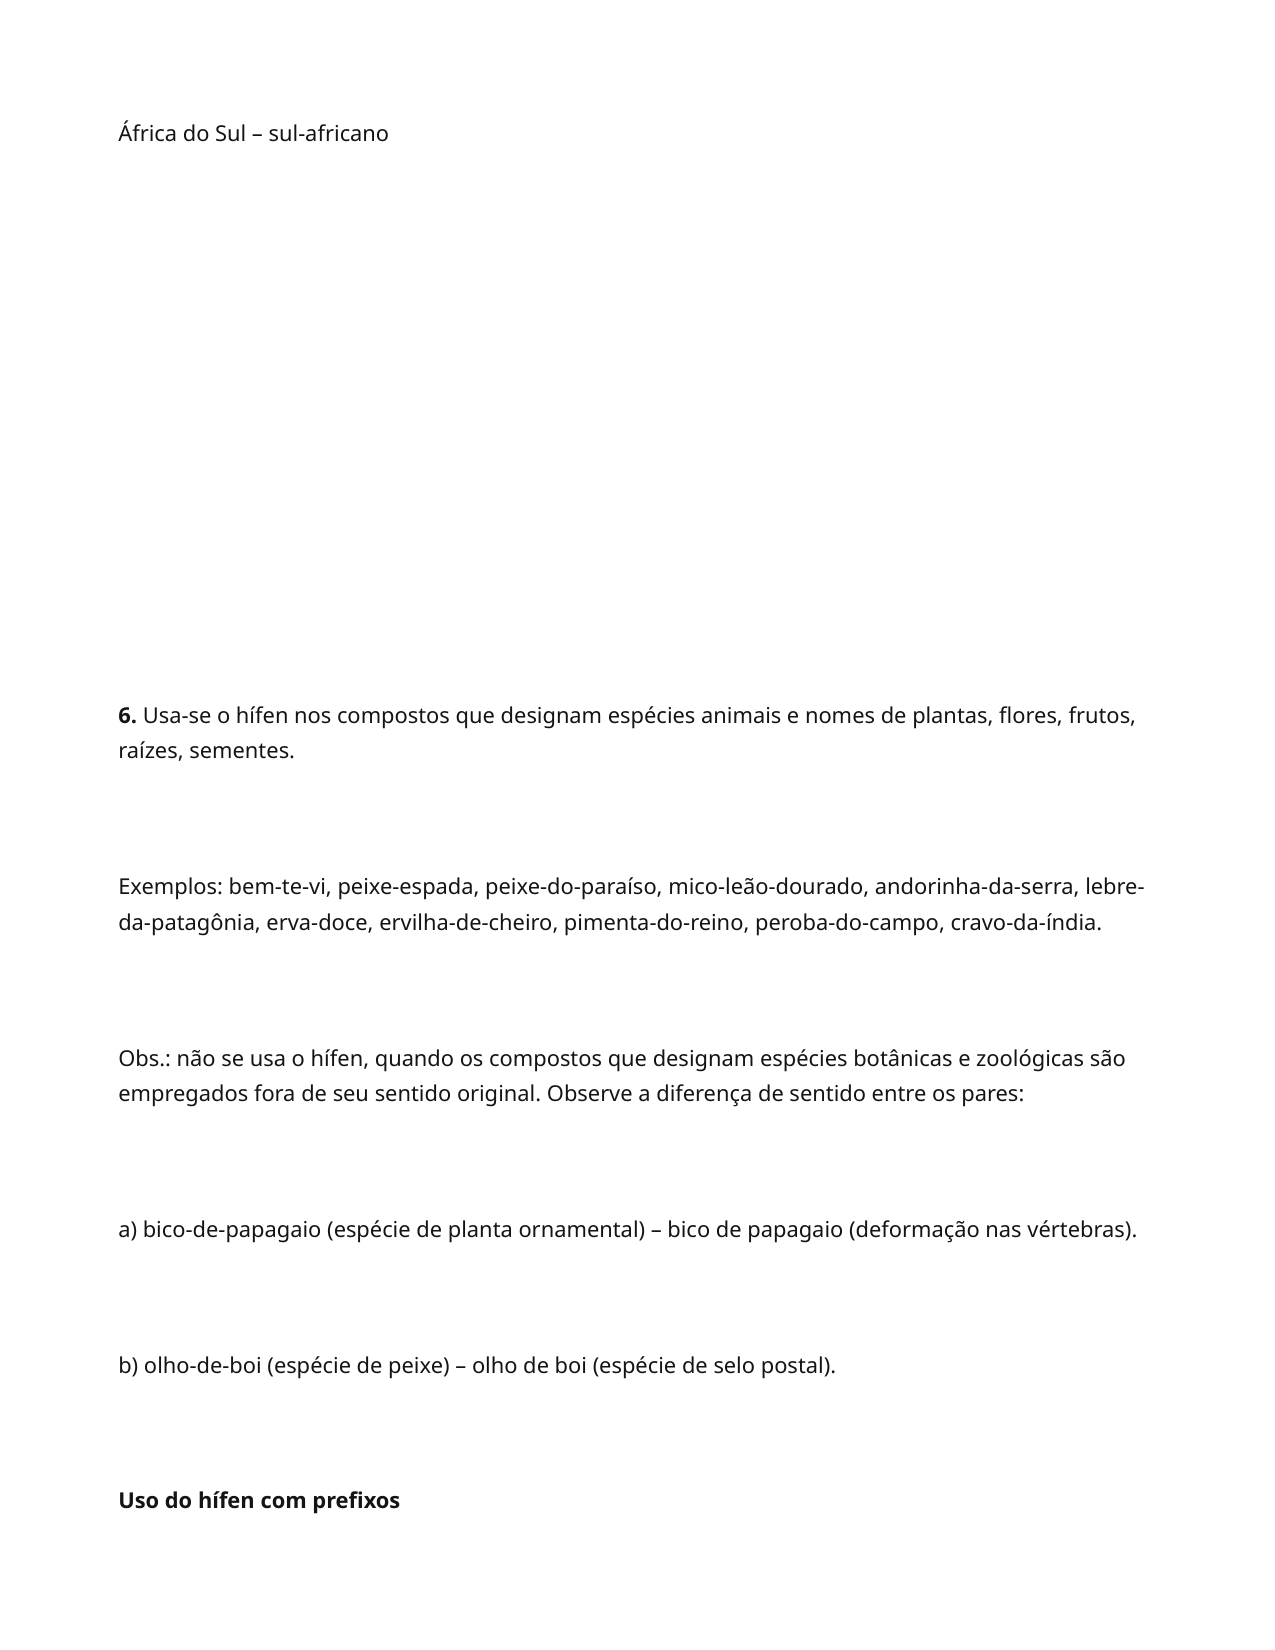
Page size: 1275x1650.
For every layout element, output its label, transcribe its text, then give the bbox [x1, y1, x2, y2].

text Obs.: não se usa o hífen, quando os compostos que designam espécies botânicas e zoológicas são empregados fora de seu sentido original. Observe a diferença de sentido entre os pares: [118, 1042, 1157, 1108]
text a) bico-de-papagaio (espécie de planta ornamental) – bico de papagaio (deformação nas vértebras). [118, 1214, 1157, 1244]
text b) olho-de-boi (espécie de peixe) – olho de boi (espécie de selo postal). [118, 1350, 1157, 1379]
picture [118, 253, 481, 593]
text Exemplos: bem-te-vi, peixe-espada, peixe-do-paraíso, mico-leão-dourado, andorinha-da-serra, lebre-da-patagônia, erva-doce, ervilha-de-cheiro, pimenta-do-reino, peroba-do-campo, cravo-da-índia. [118, 871, 1157, 937]
text Uso do hífen com prefixos [118, 1485, 1157, 1515]
text África do Sul – sul-africano [118, 118, 1157, 148]
text 6. Usa-se o hífen nos compostos que designam espécies animais e nomes de plantas, flores, frutos, raízes, sementes. [118, 699, 1157, 765]
